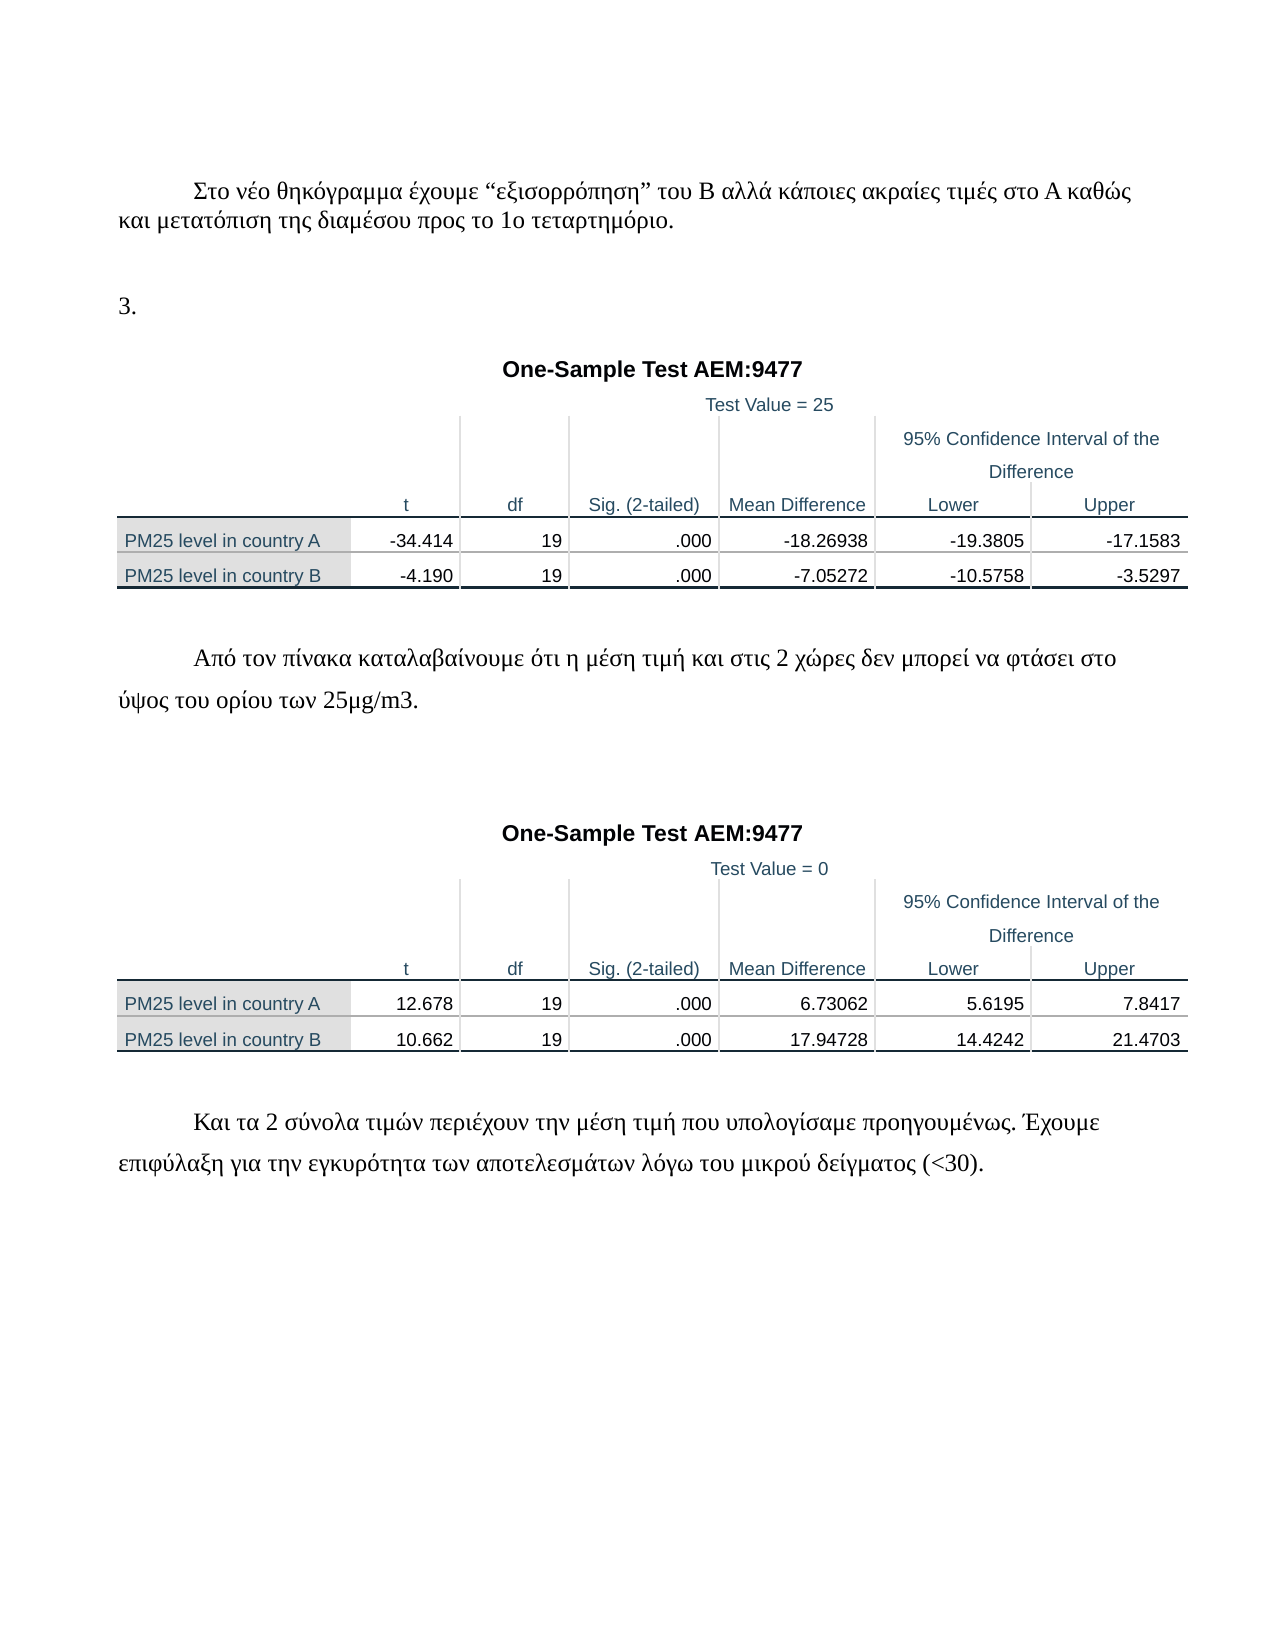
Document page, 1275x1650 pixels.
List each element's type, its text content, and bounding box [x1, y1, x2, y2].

table_cell -34.414 [351, 518, 459, 551]
table_cell PM25 level in country A [117, 518, 351, 551]
table_cell Test Value = 25 [351, 382, 1187, 416]
table_cell Lower [876, 482, 1030, 516]
table_cell 10.662 [351, 1017, 459, 1050]
text Από τον πίνακα καταλαβαίνουμε ότι η μέση τιμή και στις 2 χώρες δεν μπορεί να φτάσει στο ύψος του ορίου των 25μg/m3. [118, 630, 1157, 713]
table_cell -7.05272 [720, 553, 874, 586]
table_cell 14.4242 [876, 1017, 1030, 1050]
table_cell -19.3805 [876, 518, 1030, 551]
table_cell Mean Difference [720, 879, 874, 979]
table_cell PM25 level in country A [117, 981, 351, 1015]
table_cell .000 [570, 981, 718, 1015]
table_cell 19 [461, 553, 568, 586]
table_cell Sig. (2-tailed) [570, 879, 718, 979]
table_cell 6.73062 [720, 981, 874, 1015]
table_cell Test Value = 0 [351, 846, 1187, 879]
table_cell -18.26938 [720, 518, 874, 551]
table_cell [117, 846, 351, 979]
table_cell Upper [1032, 946, 1187, 979]
table_cell 17.94728 [720, 1017, 874, 1050]
text Και τα 2 σύνολα τιμών περιέχουν την μέση τιμή που υπολογίσαμε προηγουμένως. Έχουμε επιφύλαξη για την εγκυρότητα των αποτελεσμάτων λόγω του μικρού δείγματος (<30). [118, 1094, 1157, 1177]
table_cell 19 [461, 518, 568, 551]
table_cell 12.678 [351, 981, 459, 1015]
text Στο νέο θηκόγραμμα έχουμε “εξισορρόπηση” του Β αλλά κάποιες ακραίες τιμές στο Α καθώς και μετατόπιση της διαμέσου προς το 1ο τεταρτημόριο. [118, 176, 1157, 234]
table_cell Lower [876, 946, 1030, 979]
text 3. [118, 291, 1157, 320]
table_cell -3.5297 [1032, 553, 1187, 586]
table_cell 95% Confidence Interval of the Difference [876, 879, 1187, 946]
table_cell .000 [570, 518, 718, 551]
table_cell .000 [570, 1017, 718, 1050]
table_cell 21.4703 [1032, 1017, 1187, 1050]
table_cell Upper [1032, 482, 1187, 516]
table_cell 7.8417 [1032, 981, 1187, 1015]
table_cell df [461, 416, 568, 516]
table_cell t [351, 879, 459, 979]
table_header One-Sample Test ΑΕΜ:9477 [117, 813, 1187, 846]
table_cell [117, 382, 351, 516]
table_cell PM25 level in country B [117, 1017, 351, 1050]
table_cell 19 [461, 1017, 568, 1050]
table_cell -17.1583 [1032, 518, 1187, 551]
table_cell 95% Confidence Interval of the Difference [876, 416, 1187, 482]
table_cell Sig. (2-tailed) [570, 416, 718, 516]
table_cell 19 [461, 981, 568, 1015]
table_cell .000 [570, 553, 718, 586]
table_cell PM25 level in country B [117, 553, 351, 586]
table_cell t [351, 416, 459, 516]
table_cell -4.190 [351, 553, 459, 586]
table_cell Mean Difference [720, 416, 874, 516]
table_header One-Sample Test AEM:9477 [117, 349, 1187, 382]
table_cell 5.6195 [876, 981, 1030, 1015]
table_cell df [461, 879, 568, 979]
table_cell -10.5758 [876, 553, 1030, 586]
